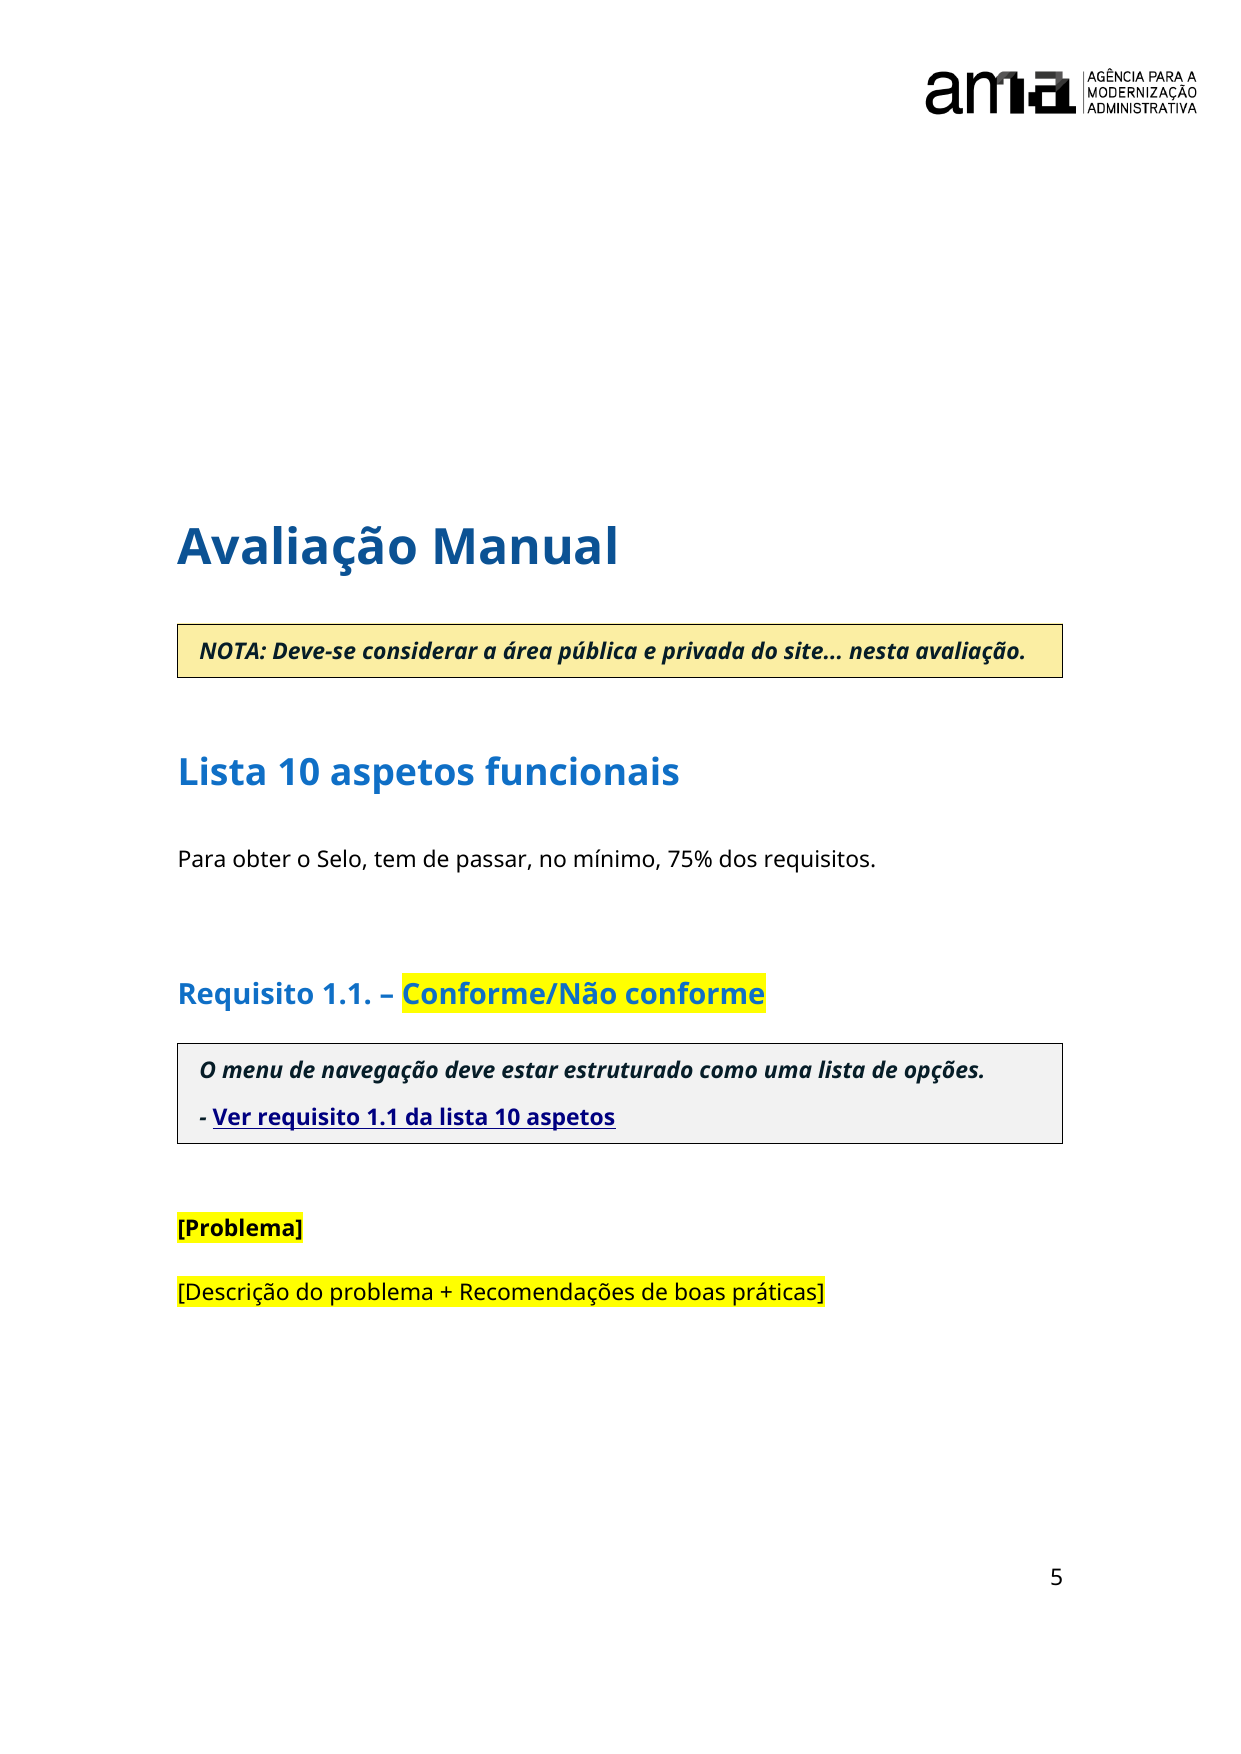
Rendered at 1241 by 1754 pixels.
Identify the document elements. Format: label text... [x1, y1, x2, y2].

subtitle Avaliação Manual [177, 511, 1063, 579]
subtitle Lista 10 aspetos funcionais [177, 745, 1063, 796]
text [Descrição do problema + Recomendações de boas práticas] [177, 1276, 1063, 1307]
text NOTA: Deve-se considerar a área pública e privada do site... nesta avaliação. [178, 625, 1062, 677]
subtitle Requisito 1.1. – Conforme/Não conforme [177, 973, 1063, 1013]
text Para obter o Selo, tem de passar, no mínimo, 75% dos requisitos. [177, 843, 1063, 874]
text O menu de navegação deve estar estruturado como uma lista de opções. - Ver requisito 1.1 da lista 10 aspetos [178, 1044, 1062, 1143]
text [Problema] [177, 1212, 1063, 1243]
